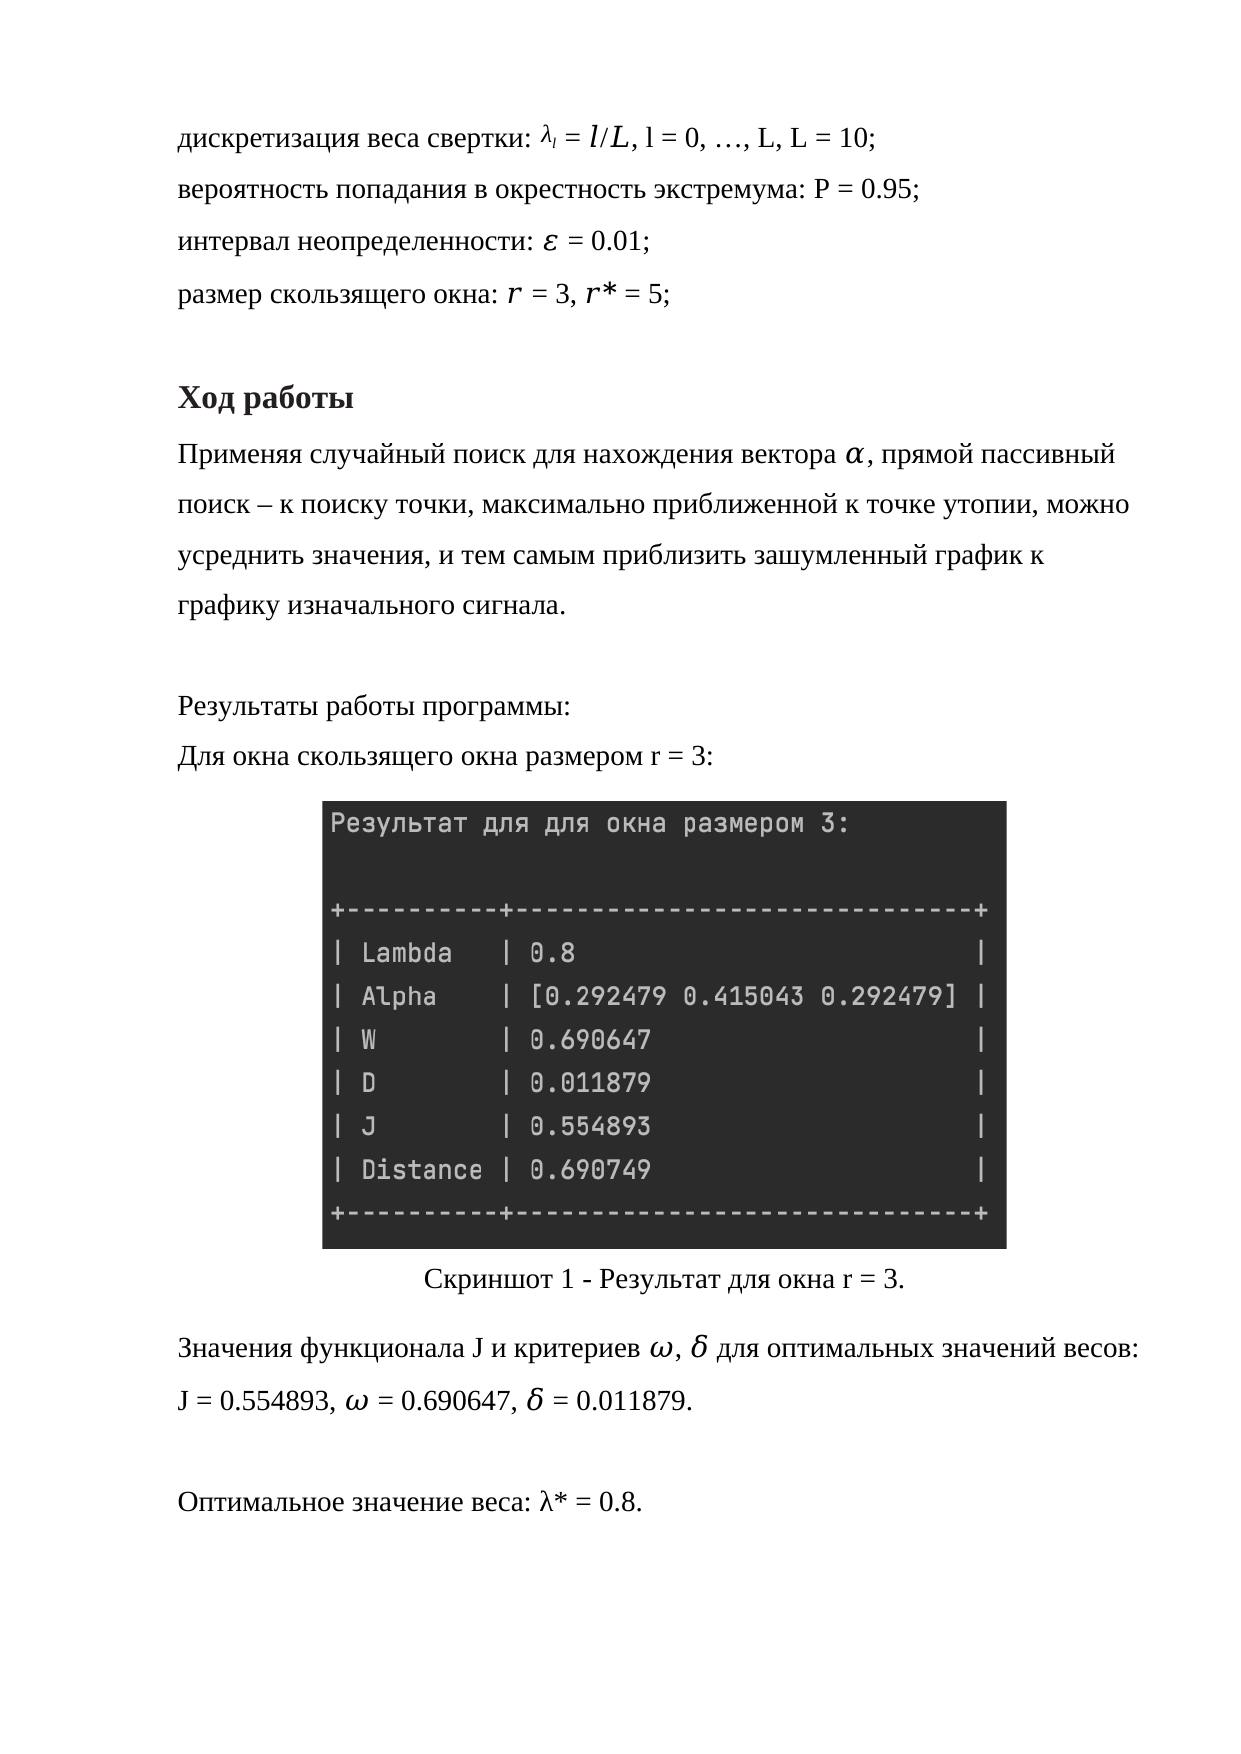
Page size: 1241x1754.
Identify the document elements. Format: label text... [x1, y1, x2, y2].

text Значения функционала J и критериев 𝜔, 𝛿 для оптимальных значений весов: [177, 788, 1152, 1364]
text дискретизация веса свертки: = 𝑙/𝐿, l = 0, …, L, L = 10; [177, 118, 1152, 153]
text интервал неопределенности: 𝜀 = 0.01; [177, 221, 1152, 256]
text вероятность попадания в окрестность экстремума: P = 0.95; [177, 171, 1152, 204]
picture [322, 801, 1007, 1249]
text размер скользящего окна: 𝑟 = 3, 𝑟* = 5; [177, 274, 1152, 309]
text Результаты работы программы: [177, 688, 1152, 721]
text Для окна скользящего окна размером r = 3: [177, 738, 1152, 772]
text Применяя случайный поиск для нахождения вектора 𝛼, прямой пассивный поиск – к поиску точки, максимально приближенной к точке утопии, можно усреднить значения, и тем самым приблизить зашумленный график к графику изначального сигнала. [177, 435, 1152, 621]
subtitle Ход работы [177, 377, 1152, 416]
text Оптимальное значение веса: λ* = 0.8. [177, 1484, 1152, 1518]
text J = 0.554893, 𝜔 = 0.690647, 𝛿 = 0.011879. [177, 1381, 1152, 1417]
text Скриншот 1 - Результат для окна r = 3. [322, 1249, 1007, 1294]
